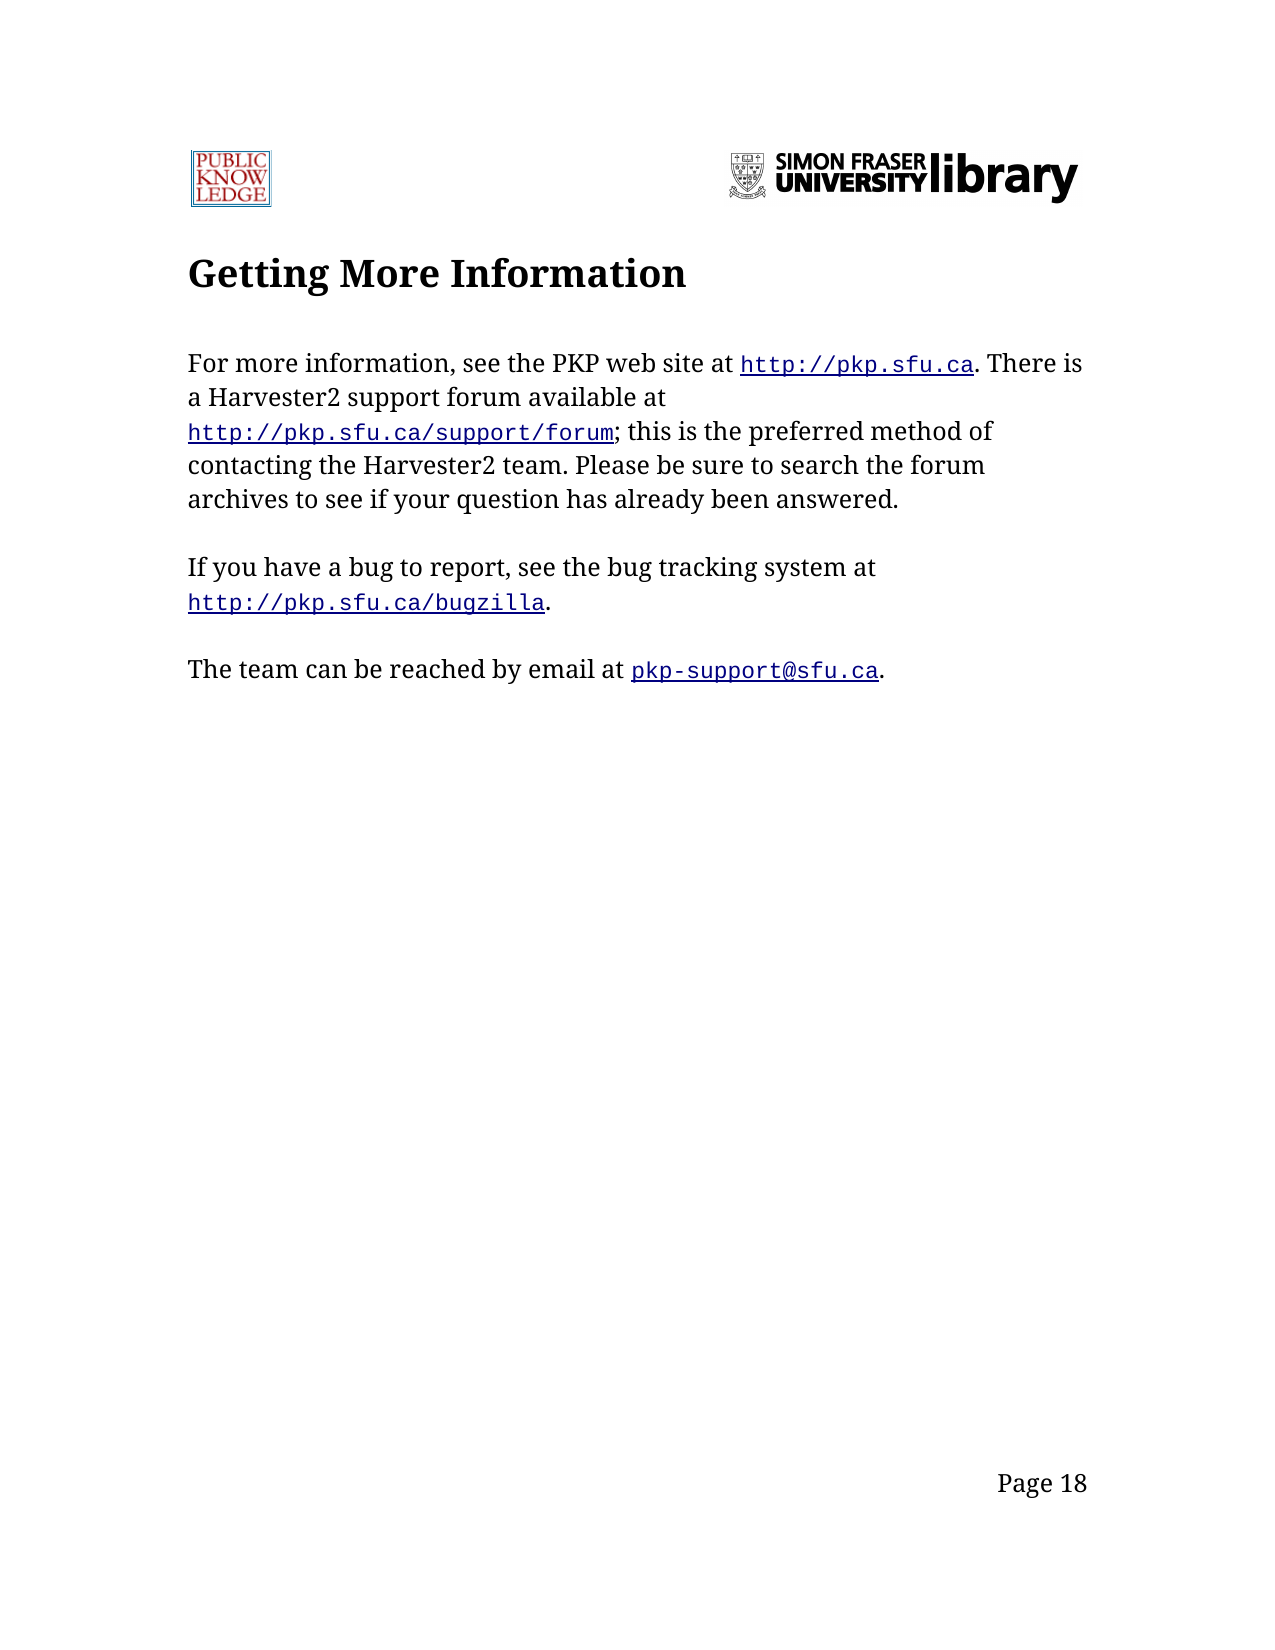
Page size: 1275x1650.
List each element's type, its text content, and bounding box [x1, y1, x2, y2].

picture [193, 150, 272, 205]
picture [723, 150, 1083, 207]
subtitle Getting More Information [187, 247, 1087, 299]
text The team can be reached by email at pkp-support@sfu.ca. [187, 651, 1087, 685]
text If you have a bug to report, see the bug tracking system at http://pkp.sfu.ca/bugzilla. [187, 549, 1087, 617]
text For more information, see the PKP web site at http://pkp.sfu.ca. There is a Harvester2 support forum available at http://pkp.sfu.ca/support/forum; this is the preferred method of contacting the Harvester2 team. Please be sure to search the forum archives to see if your question has already been answered. [187, 346, 1087, 515]
